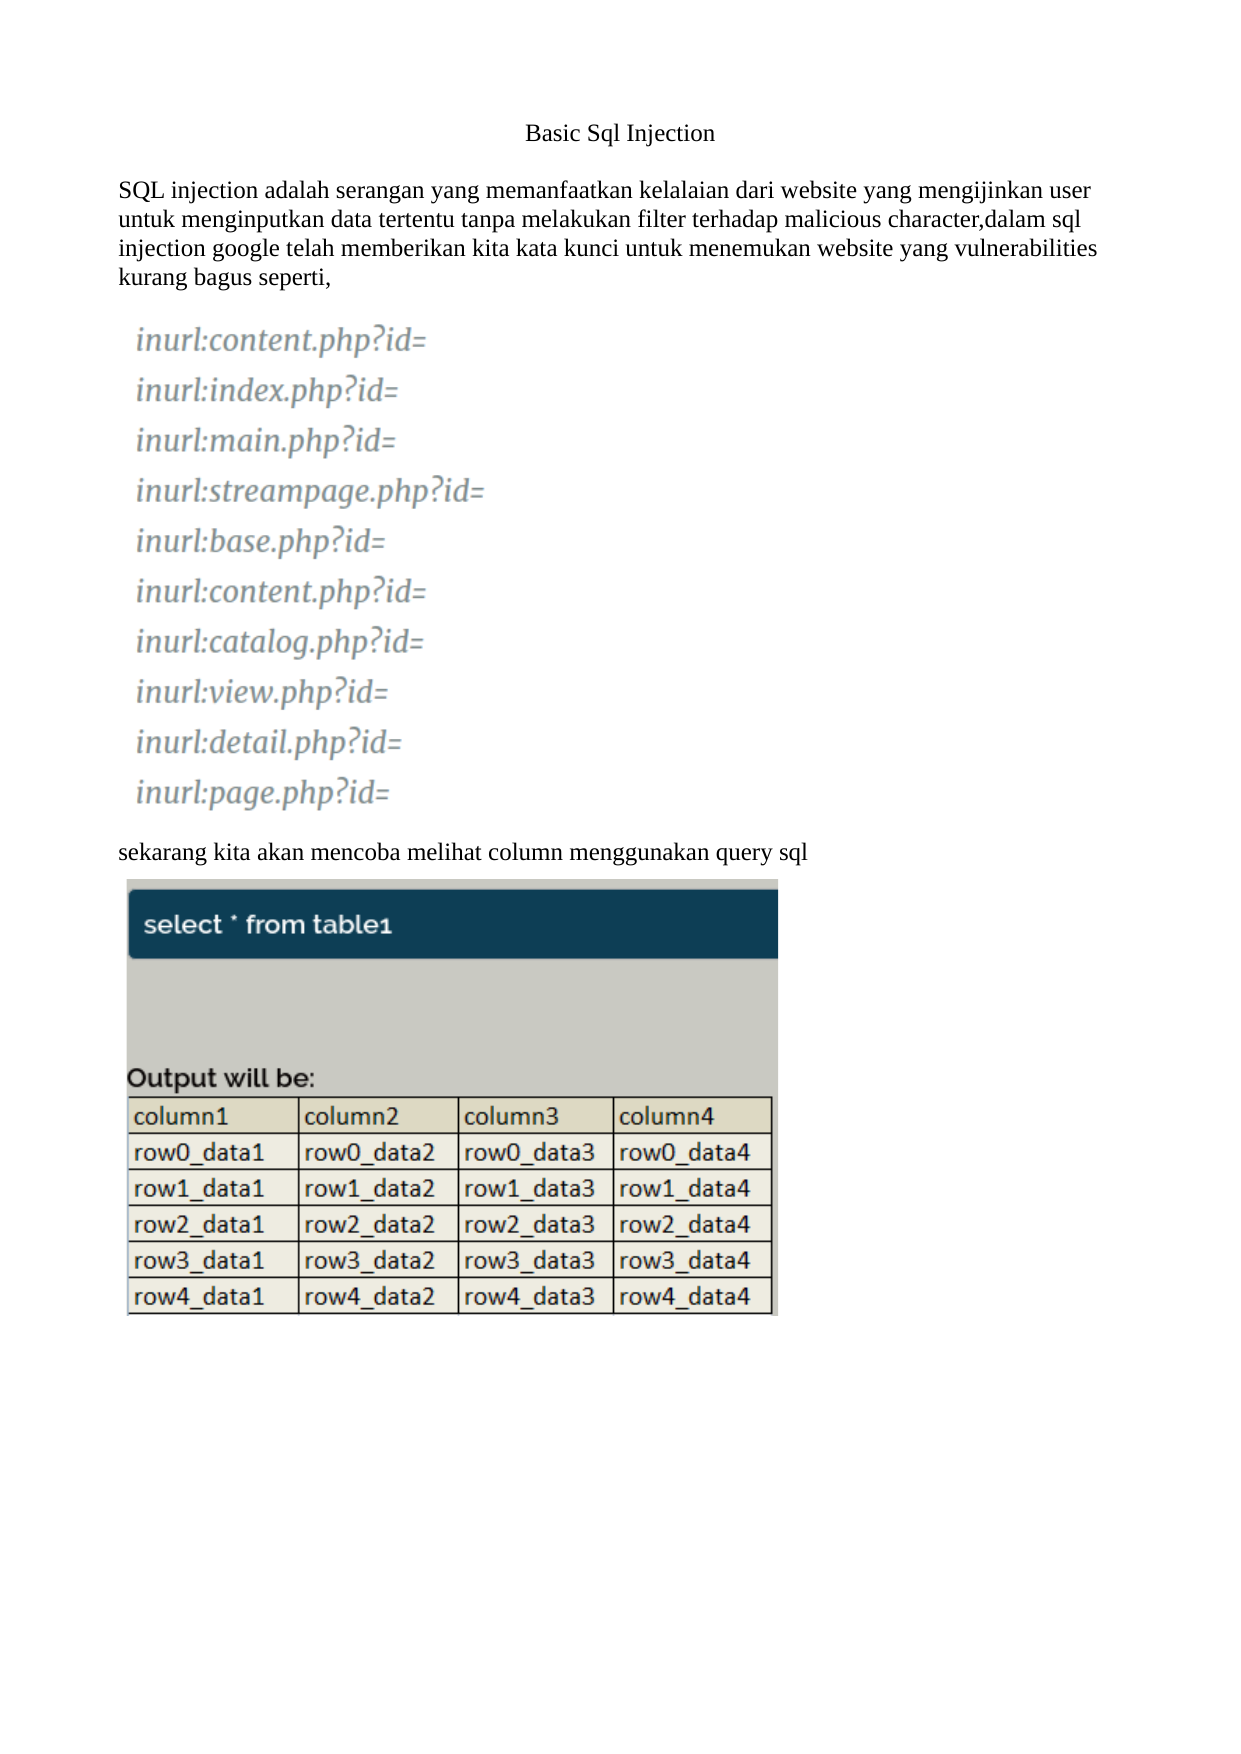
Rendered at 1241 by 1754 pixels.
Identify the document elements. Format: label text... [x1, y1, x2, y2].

picture [122, 312, 518, 819]
text Basic Sql Injection [118, 118, 1122, 147]
picture [126, 879, 779, 1316]
text SQL injection adalah serangan yang memanfaatkan kelalaian dari website yang mengijinkan user untuk menginputkan data tertentu tanpa melakukan filter terhadap malicious character,dalam sql injection google telah memberikan kita kata kunci untuk menemukan website yang vulnerabilities kurang bagus seperti, [118, 176, 1122, 291]
text sekarang kita akan mencoba melihat column menggunakan query sql [118, 837, 1122, 866]
